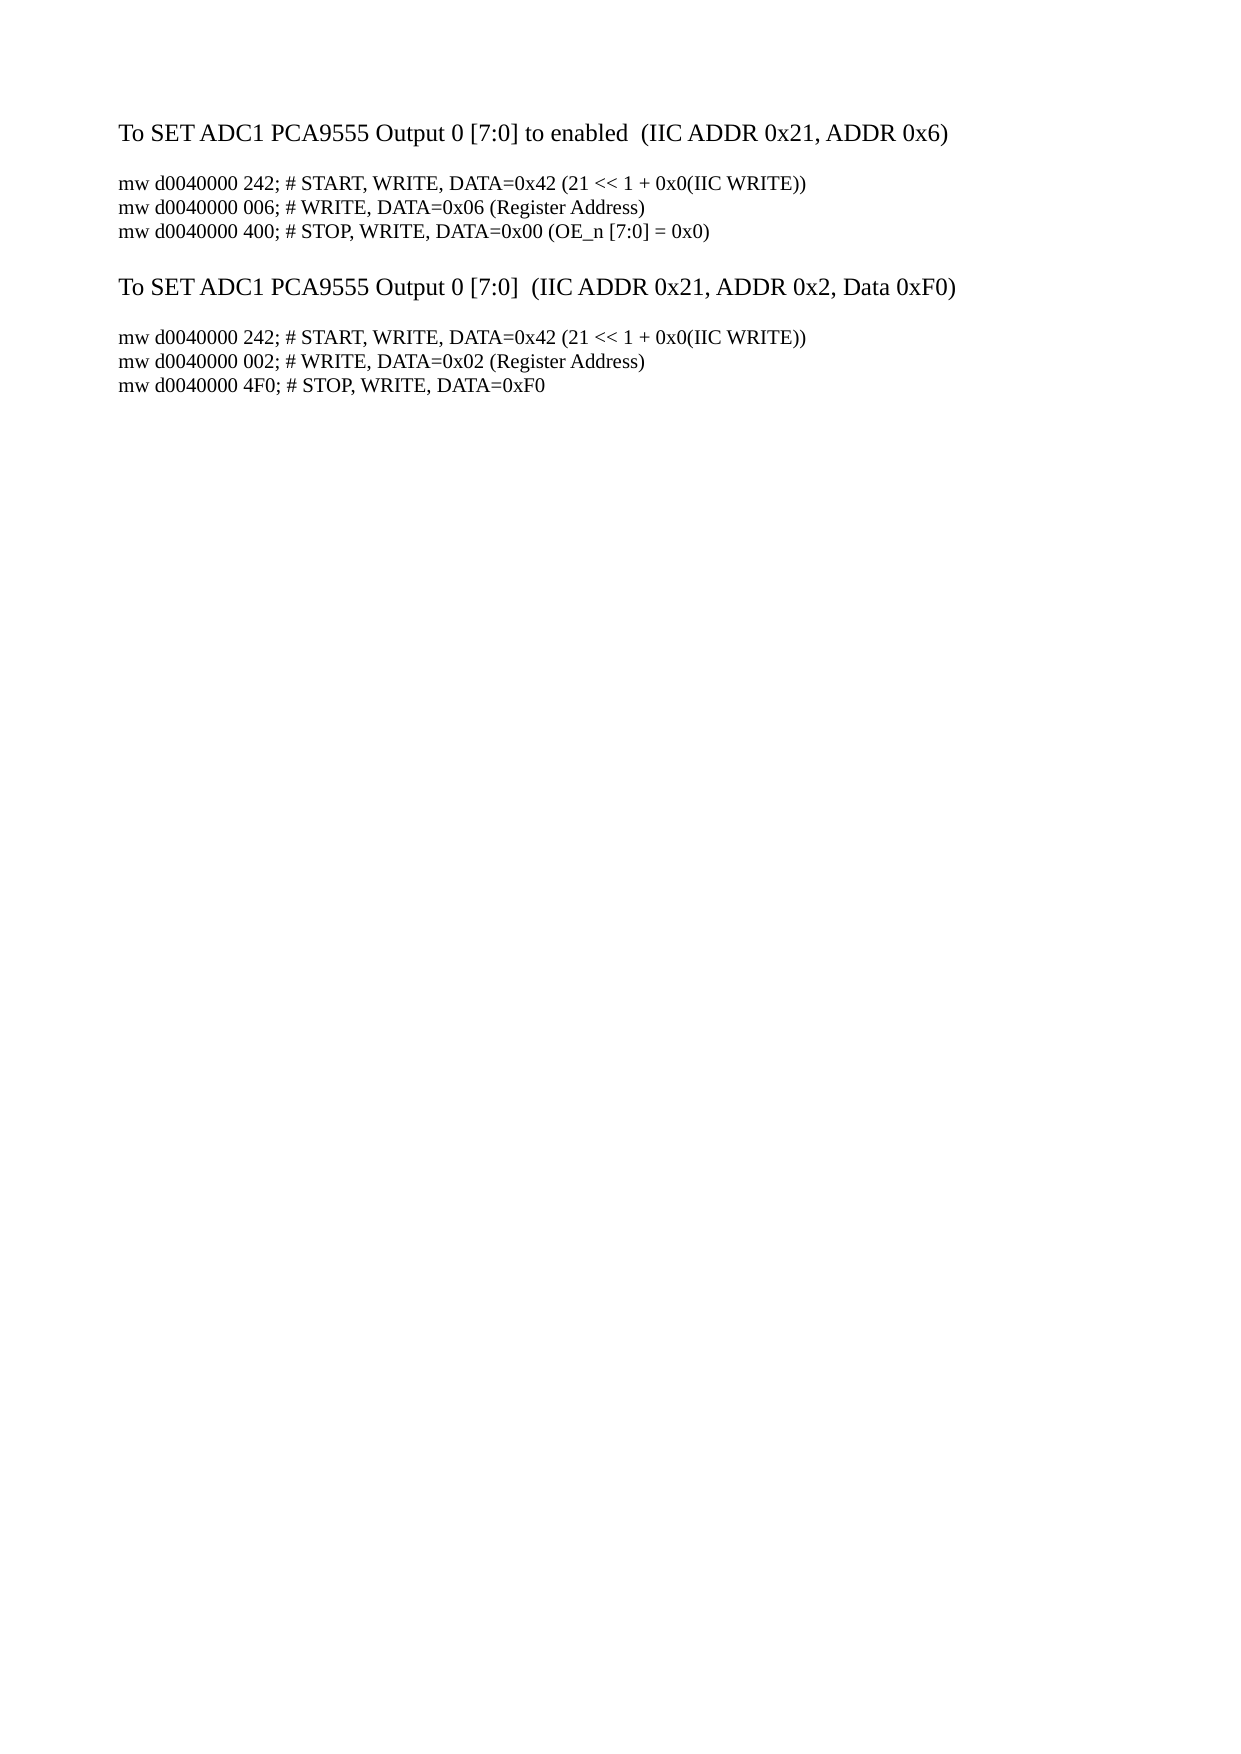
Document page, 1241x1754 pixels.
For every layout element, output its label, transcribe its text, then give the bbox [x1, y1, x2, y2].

text mw d0040000 002; # WRITE, DATA=0x02 (Register Address) [118, 349, 1122, 373]
text To SET ADC1 PCA9555 Output 0 [7:0] (IIC ADDR 0x21, ADDR 0x2, Data 0xF0) [118, 272, 1122, 301]
text mw d0040000 242; # START, WRITE, DATA=0x42 (21 << 1 + 0x0(IIC WRITE)) [118, 325, 1122, 349]
text To SET ADC1 PCA9555 Output 0 [7:0] to enabled (IIC ADDR 0x21, ADDR 0x6) [118, 118, 1122, 147]
text mw d0040000 006; # WRITE, DATA=0x06 (Register Address) [118, 195, 1122, 219]
text mw d0040000 242; # START, WRITE, DATA=0x42 (21 << 1 + 0x0(IIC WRITE)) [118, 171, 1122, 195]
text mw d0040000 400; # STOP, WRITE, DATA=0x00 (OE_n [7:0] = 0x0) [118, 219, 1122, 243]
text mw d0040000 4F0; # STOP, WRITE, DATA=0xF0 [118, 373, 1122, 397]
